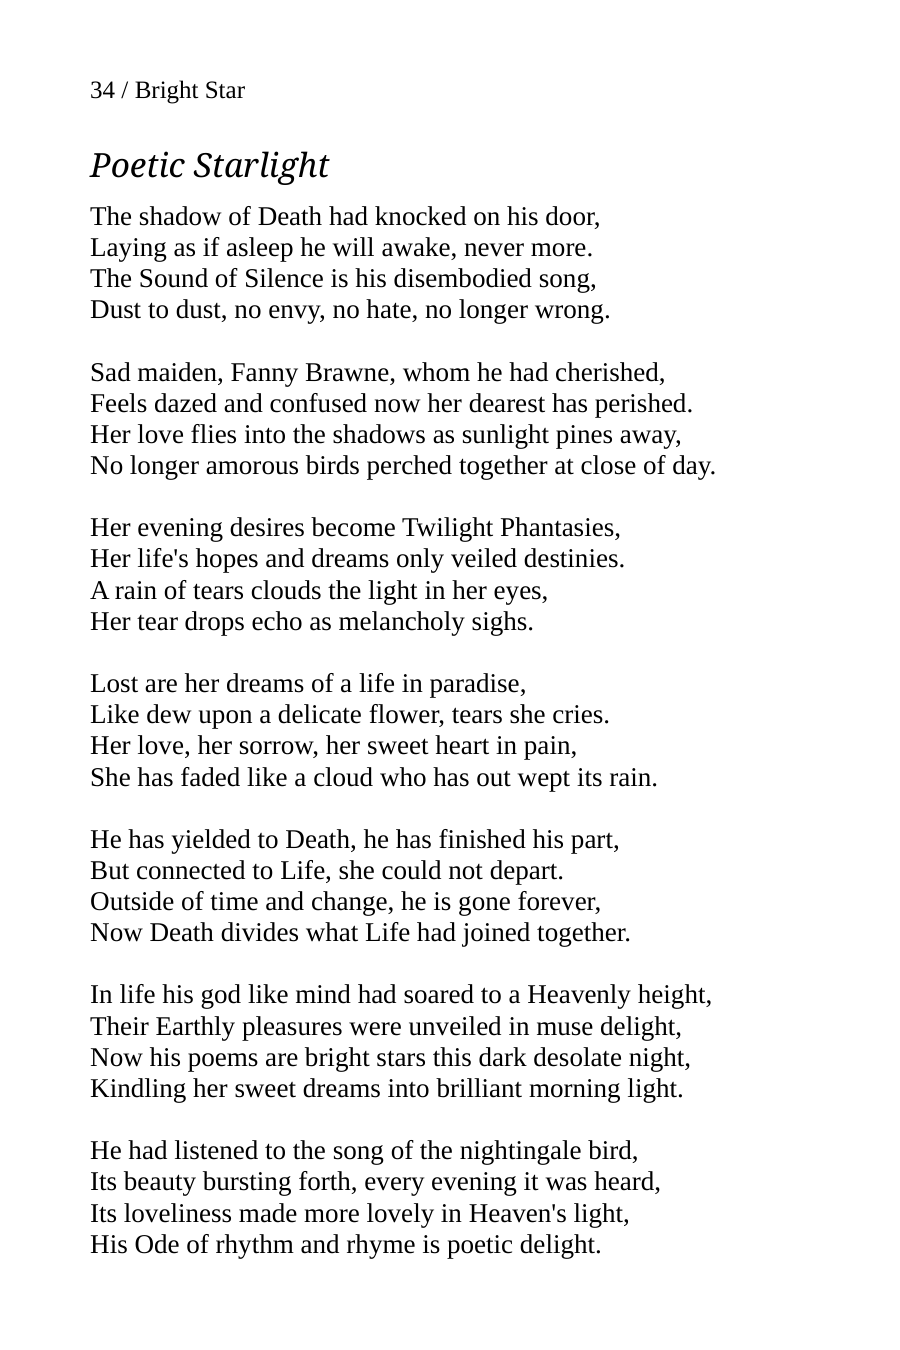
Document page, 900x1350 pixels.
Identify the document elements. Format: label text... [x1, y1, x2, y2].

text Their Earthly pleasures were unveiled in muse delight, [90, 1010, 765, 1041]
text The Sound of Silence is his disembodied song, [90, 262, 765, 293]
text She has faded like a cloud who has out wept its rain. [90, 761, 765, 792]
text The shadow of Death had knocked on his door, [90, 200, 765, 231]
text Her life's hopes and dreams only veiled destinies. [90, 543, 765, 574]
text Like dew upon a delicate flower, tears she cries. [90, 698, 765, 729]
text Her love flies into the shadows as sunlight pines away, [90, 418, 765, 449]
text Her love, her sorrow, her sweet heart in pain, [90, 729, 765, 761]
text A rain of tears clouds the light in her eyes, [90, 574, 765, 605]
text Her tear drops echo as melancholy sighs. [90, 605, 765, 636]
text Her evening desires become Twilight Phantasies, [90, 511, 765, 543]
text Laying as if asleep he will awake, never more. [90, 231, 765, 262]
text He has yielded to Death, he has finished his part, [90, 823, 765, 854]
text Its beauty bursting forth, every evening it was heard, [90, 1166, 765, 1197]
text Kindling her sweet dreams into brilliant morning light. [90, 1072, 765, 1103]
text Dust to dust, no envy, no hate, no longer wrong. [90, 293, 765, 324]
text Now Death divides what Life had joined together. [90, 916, 765, 947]
text But connected to Life, she could not depart. [90, 854, 765, 885]
text No longer amorous birds perched together at close of day. [90, 449, 765, 480]
text Feels dazed and confused now her dearest has perished. [90, 387, 765, 418]
text His Ode of rhythm and rhyme is poetic delight. [90, 1228, 765, 1259]
text He had listened to the song of the nightingale bird, [90, 1134, 765, 1166]
text Outside of time and change, he is gone forever, [90, 885, 765, 916]
text Sad maiden, Fanny Brawne, whom he had cherished, [90, 356, 765, 387]
subtitle Poetic Starlight [90, 142, 765, 187]
text Lost are her dreams of a life in paradise, [90, 667, 765, 698]
text In life his god like mind had soared to a Heavenly height, [90, 979, 765, 1010]
text Now his poems are bright stars this dark desolate night, [90, 1041, 765, 1072]
text Its loveliness made more lovely in Heaven's light, [90, 1197, 765, 1228]
